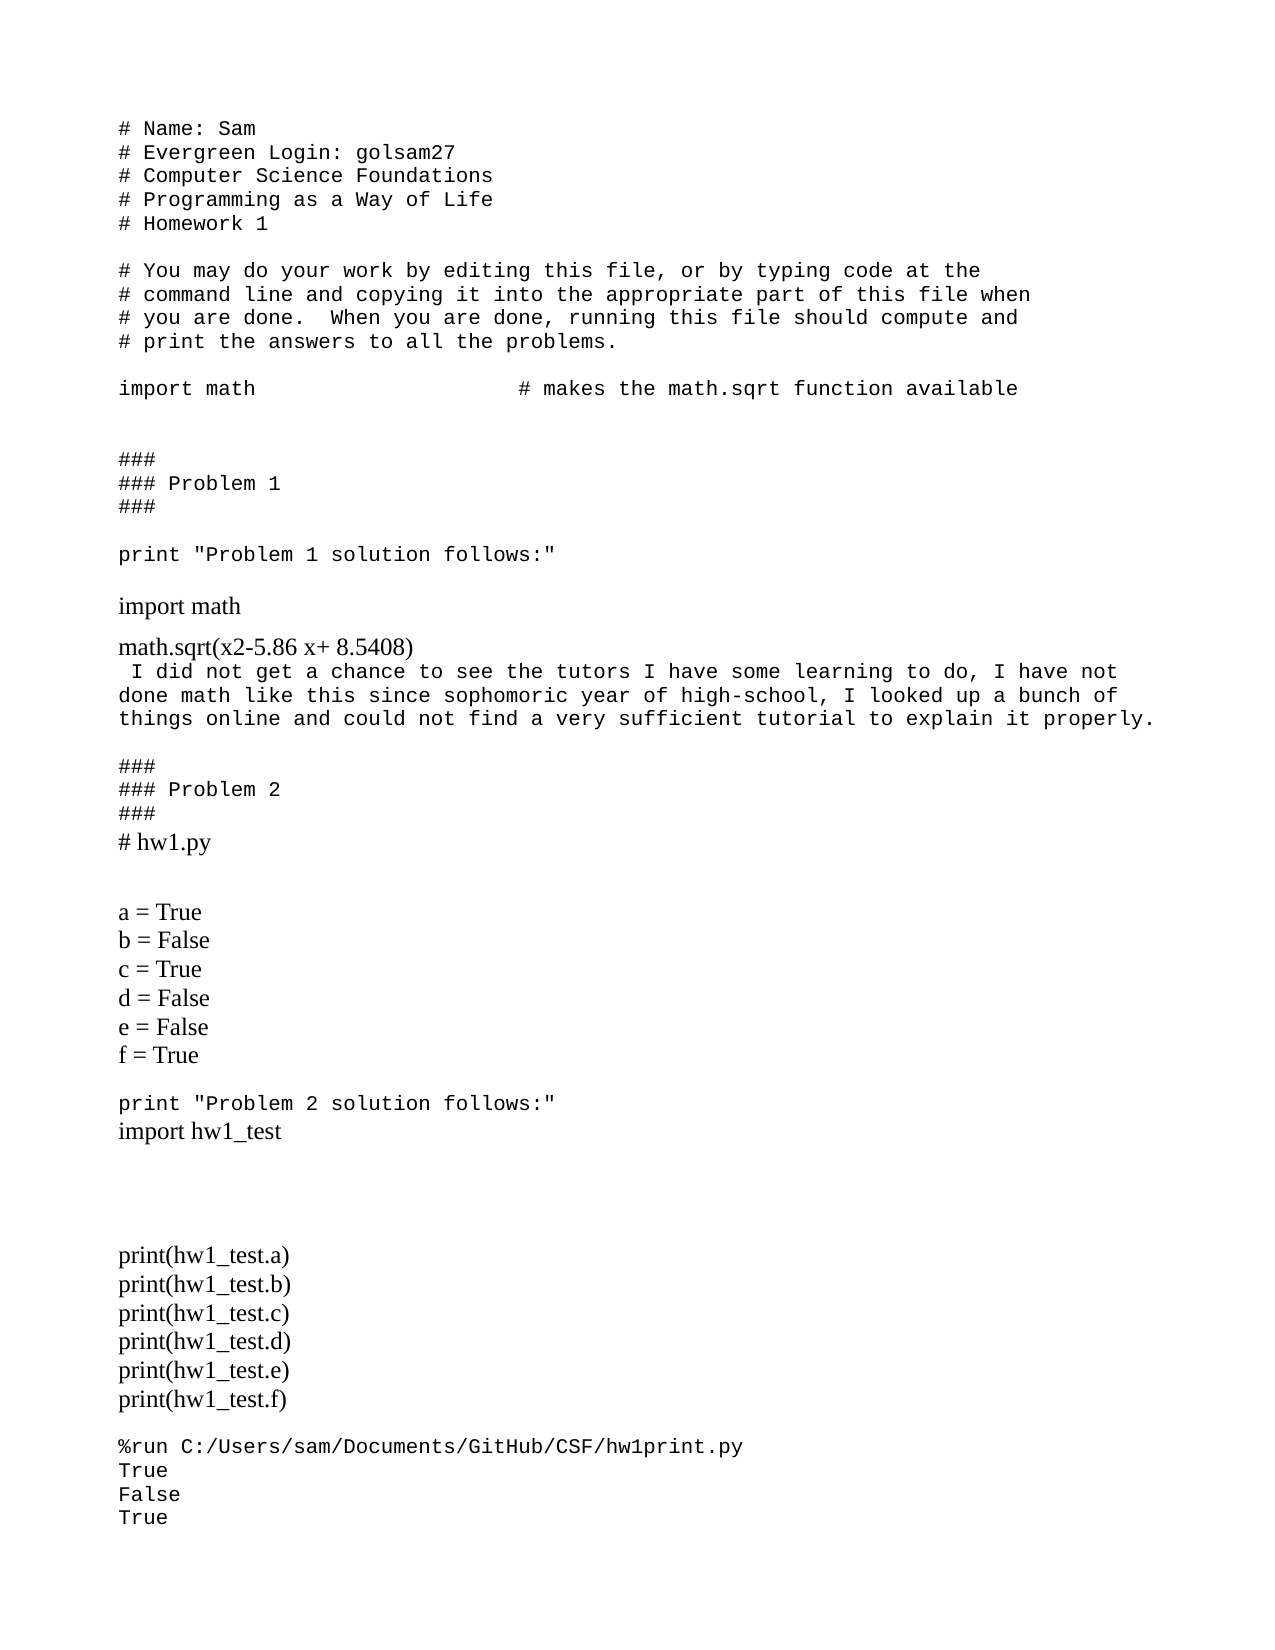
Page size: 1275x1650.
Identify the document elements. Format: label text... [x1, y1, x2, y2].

text %run C:/Users/sam/Documents/GitHub/CSF/hw1print.py [118, 1436, 1157, 1460]
text print "Problem 1 solution follows:" [118, 544, 1157, 567]
text # Evergreen Login: golsam27 [118, 142, 1157, 165]
text ### [118, 756, 1157, 779]
text d = False [118, 983, 1157, 1012]
text # Homework 1 [118, 213, 1157, 236]
text # hw1.py [118, 827, 1157, 855]
text ### Problem 1 [118, 473, 1157, 496]
text import math # makes the math.sqrt function available [118, 378, 1157, 402]
text # Name: Sam [118, 118, 1157, 142]
text ### [118, 449, 1157, 473]
text print(hw1_test.a) [118, 1240, 1157, 1269]
text math.sqrt(x2-5.86 x+ 8.5408) [118, 632, 1157, 661]
text print(hw1_test.f) [118, 1384, 1157, 1413]
text I did not get a chance to see the tutors I have some learning to do, I have not done math like this since sophomoric year of high-school, I looked up a bunch of things online and could not find a very sufficient tutorial to explain it properly. [118, 661, 1157, 732]
text # command line and copying it into the appropriate part of this file when [118, 284, 1157, 307]
text True [118, 1460, 1157, 1483]
text ### Problem 2 [118, 779, 1157, 803]
text c = True [118, 954, 1157, 983]
text print(hw1_test.b) [118, 1269, 1157, 1298]
text True [118, 1507, 1157, 1531]
text # Computer Science Foundations [118, 165, 1157, 189]
text a = True [118, 897, 1157, 925]
text print "Problem 2 solution follows:" [118, 1093, 1157, 1116]
text ### [118, 803, 1157, 827]
text # You may do your work by editing this file, or by typing code at the [118, 260, 1157, 284]
text print(hw1_test.e) [118, 1355, 1157, 1384]
text # print the answers to all the problems. [118, 331, 1157, 354]
text f = True [118, 1040, 1157, 1069]
text ### [118, 496, 1157, 520]
text # you are done. When you are done, running this file should compute and [118, 307, 1157, 331]
text print(hw1_test.c) [118, 1298, 1157, 1326]
text print(hw1_test.d) [118, 1326, 1157, 1355]
text False [118, 1483, 1157, 1507]
text e = False [118, 1012, 1157, 1040]
text import math [118, 591, 1157, 620]
text import hw1_test [118, 1116, 1157, 1145]
text # Programming as a Way of Life [118, 189, 1157, 213]
text b = False [118, 925, 1157, 954]
